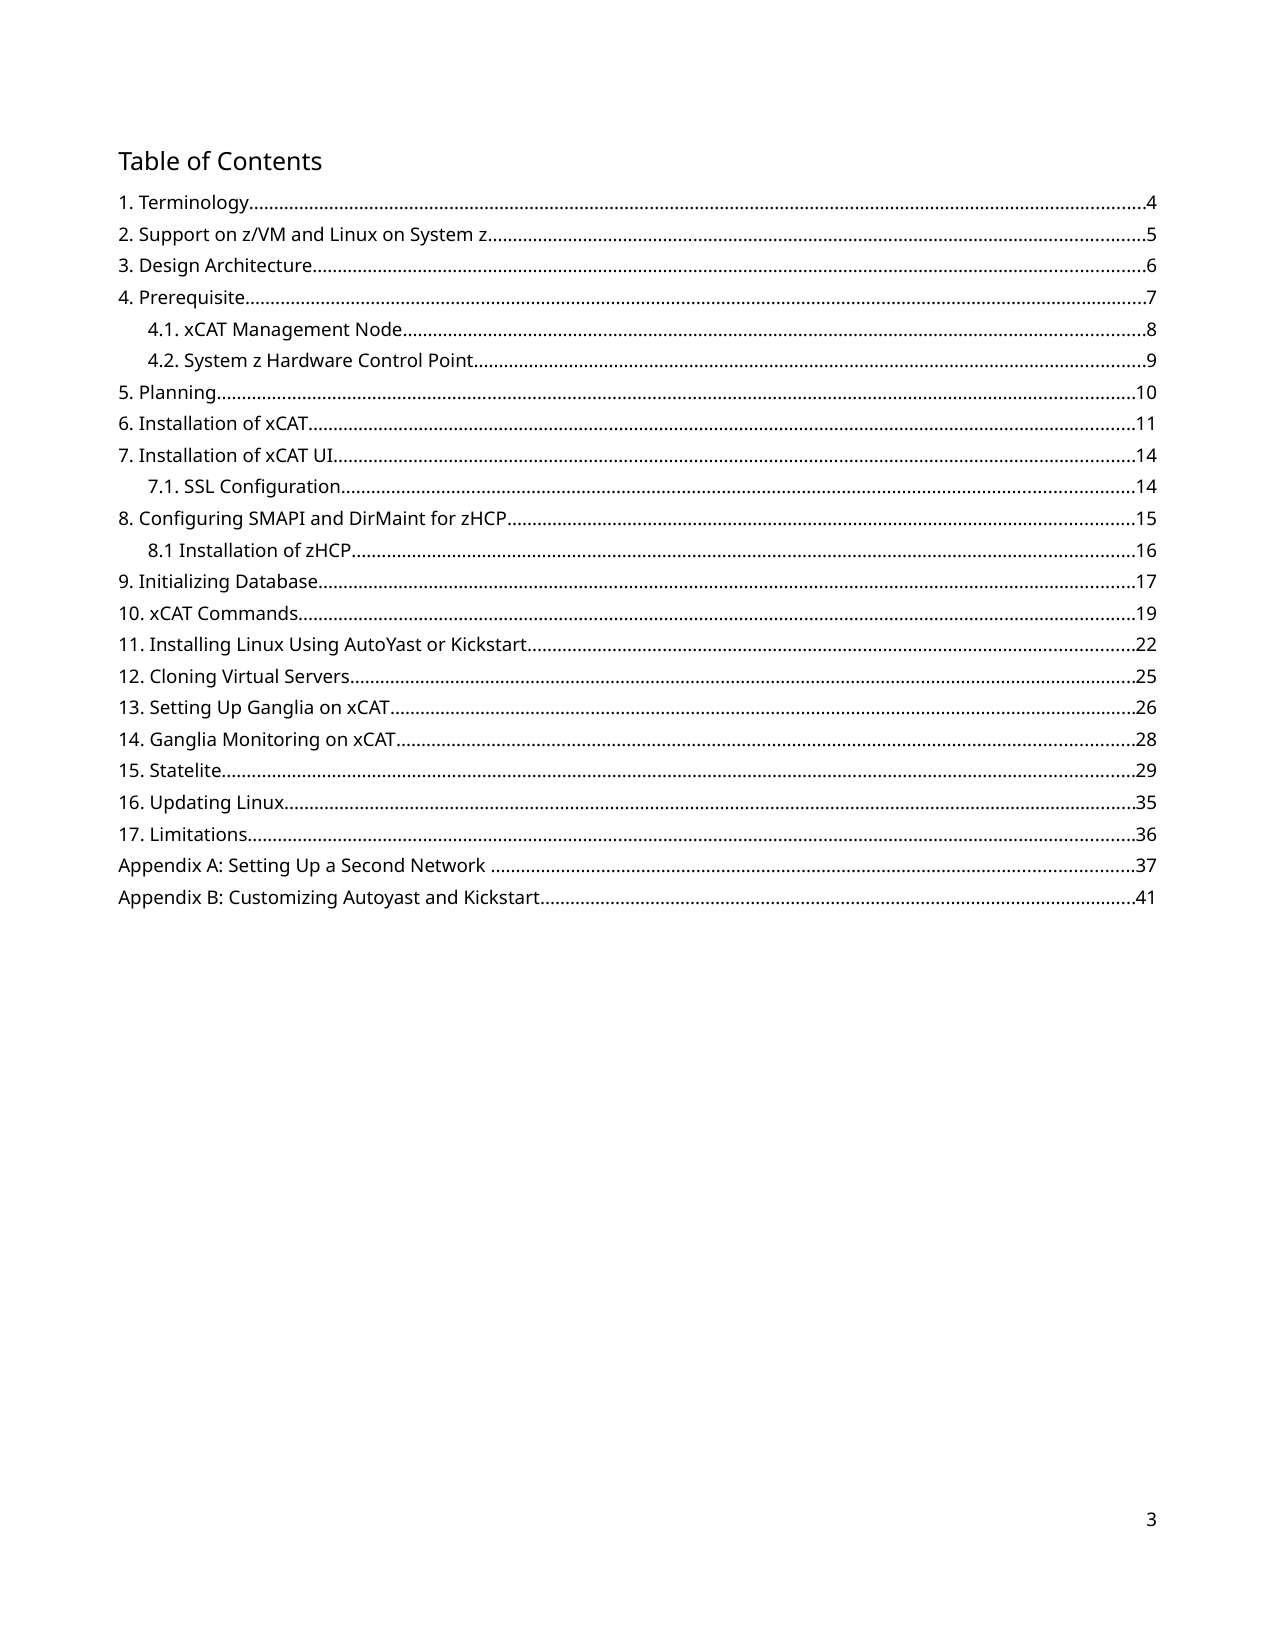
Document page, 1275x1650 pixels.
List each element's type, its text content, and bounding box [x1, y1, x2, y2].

text 7. Installation of xCAT UI 14 [118, 442, 1157, 468]
text 4.2. System z Hardware Control Point 9 [148, 347, 1157, 373]
text 17. Limitations 36 [118, 821, 1157, 846]
text 14. Ganglia Monitoring on xCAT 28 [118, 726, 1157, 752]
text 16. Updating Linux 35 [118, 789, 1157, 815]
text 5. Planning 10 [118, 379, 1157, 404]
text 11. Installing Linux Using AutoYast or Kickstart 22 [118, 632, 1157, 657]
text 8.1 Installation of zHCP 16 [148, 537, 1157, 562]
subtitle Table of Contents [118, 143, 1157, 177]
text Appendix A: Setting Up a Second Network 37 [118, 852, 1157, 878]
text 15. Statelite 29 [118, 758, 1157, 783]
text 2. Support on z/VM and Linux on System z 5 [118, 221, 1157, 247]
text 12. Cloning Virtual Servers 25 [118, 663, 1157, 689]
text 13. Setting Up Ganglia on xCAT 26 [118, 695, 1157, 720]
text 7.1. SSL Configuration 14 [148, 474, 1157, 499]
text Appendix B: Customizing Autoyast and Kickstart 41 [118, 884, 1157, 909]
text 4.1. xCAT Management Node 8 [148, 316, 1157, 341]
text 6. Installation of xCAT 11 [118, 411, 1157, 436]
text 3. Design Architecture 6 [118, 253, 1157, 278]
text 10. xCAT Commands 19 [118, 600, 1157, 626]
text 4. Prerequisite 7 [118, 284, 1157, 310]
text 9. Initializing Database 17 [118, 568, 1157, 594]
text 8. Configuring SMAPI and DirMaint for zHCP 15 [118, 505, 1157, 531]
text 1. Terminology 4 [118, 190, 1157, 215]
